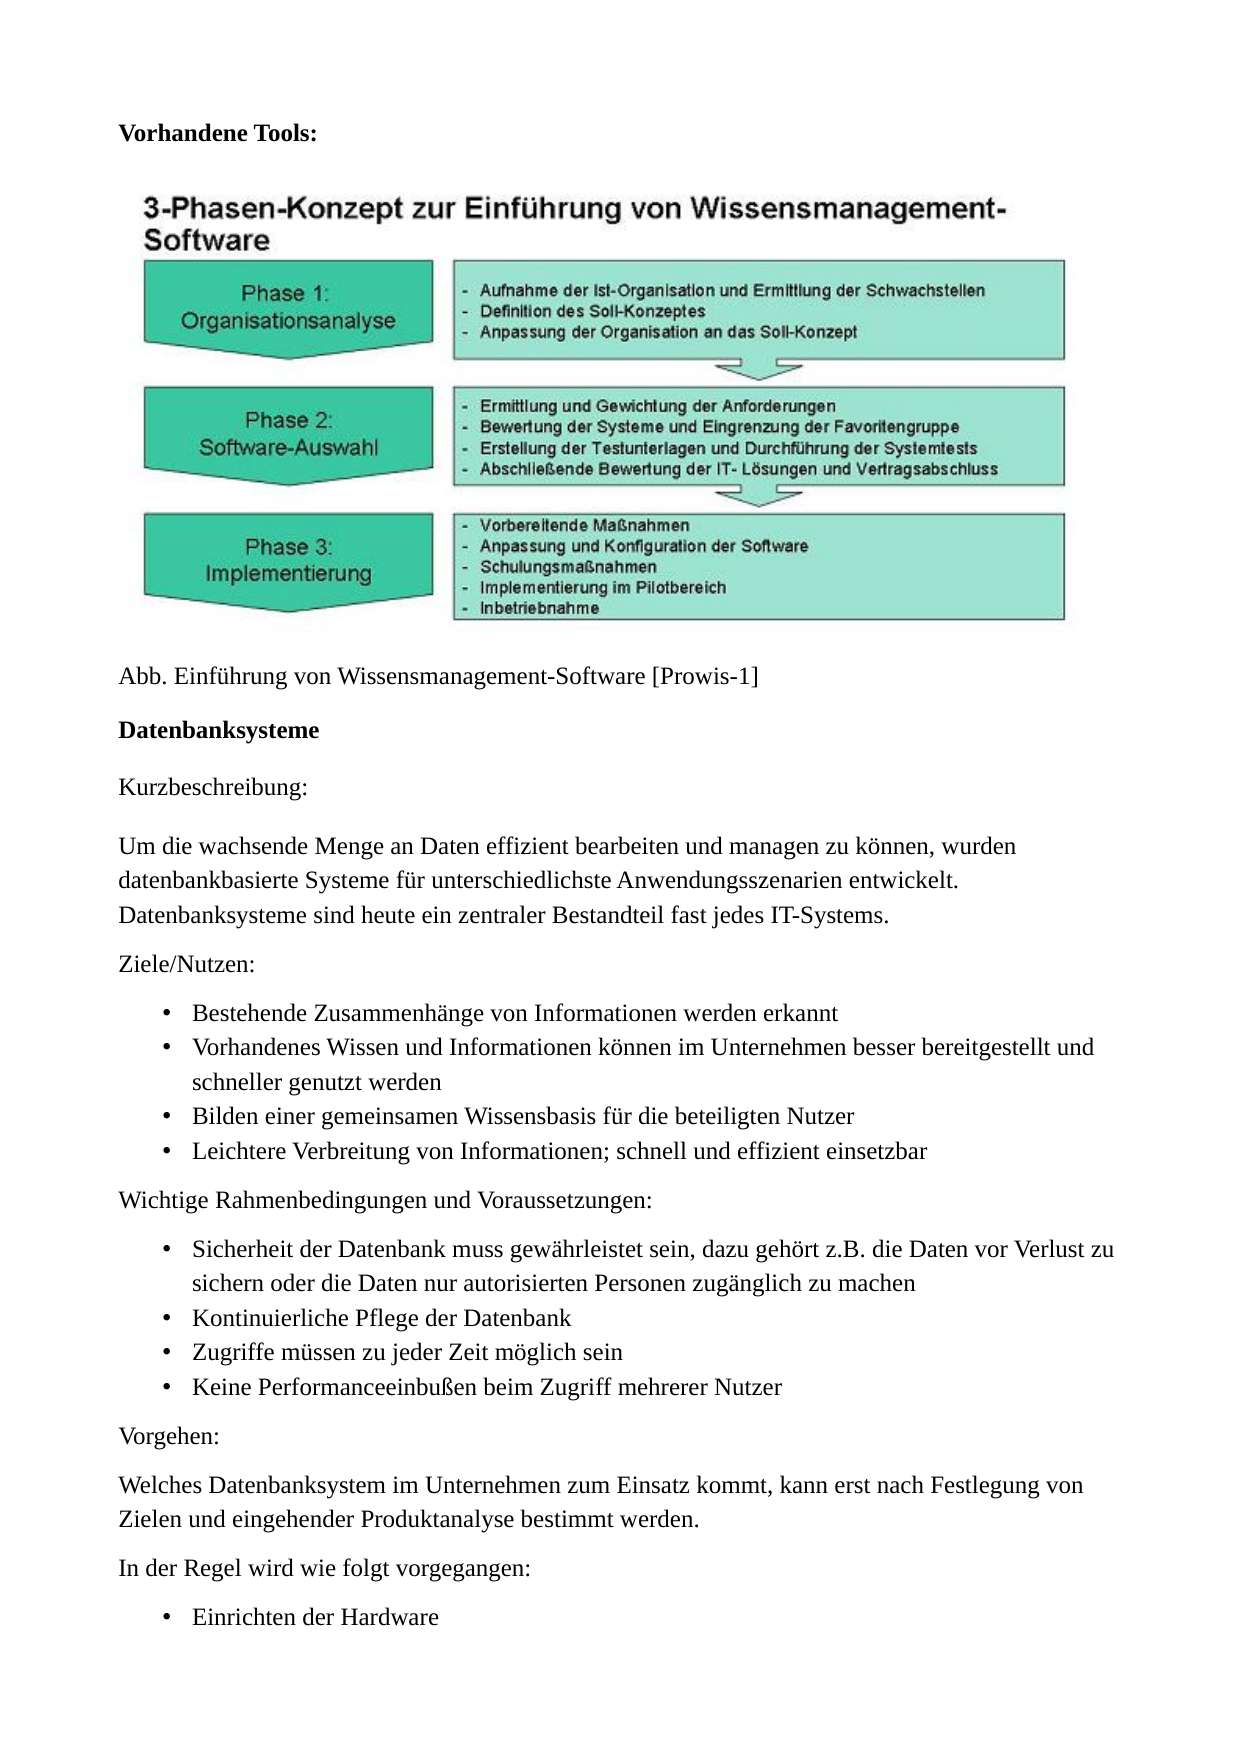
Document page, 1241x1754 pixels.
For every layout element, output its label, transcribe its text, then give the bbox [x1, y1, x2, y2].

picture [127, 182, 1084, 633]
list Leichtere Verbreitung von Informationen; schnell und effizient einsetzbar [162, 1136, 1122, 1164]
list Bestehende Zusammenhänge von Informationen werden erkannt [162, 998, 1122, 1027]
list Bilden einer gemeinsamen Wissensbasis für die beteiligten Nutzer [162, 1101, 1122, 1130]
text Wichtige Rahmenbedingungen und Voraussetzungen: [118, 1185, 1122, 1213]
list Keine Performanceeinbußen beim Zugriff mehrerer Nutzer [162, 1372, 1122, 1401]
list Zugriffe müssen zu jeder Zeit möglich sein [162, 1337, 1122, 1366]
text Kurzbeschreibung: [118, 772, 1122, 801]
text Vorgehen: [118, 1421, 1122, 1449]
text Welches Datenbanksystem im Unternehmen zum Einsatz kommt, kann erst nach Festlegung von Zielen und eingehender Produktanalyse bestimmt werden. [118, 1470, 1122, 1533]
text Um die wachsende Menge an Daten effizient bearbeiten und managen zu können, wurden datenbankbasierte Systeme für unterschiedlichste Anwendungsszenarien entwickelt. Datenbanksysteme sind heute ein zentraler Bestandteil fast jedes IT-Systems. [118, 831, 1122, 928]
list Kontinuierliche Pflege der Datenbank [162, 1303, 1122, 1332]
text Vorhandene Tools: [118, 118, 1122, 147]
list Vorhandenes Wissen und Informationen können im Unternehmen besser bereitgestellt und schneller genutzt werden [162, 1032, 1122, 1096]
text Ziele/Nutzen: [118, 949, 1122, 977]
text Datenbanksysteme [118, 715, 1122, 744]
text In der Regel wird wie folgt vorgegangen: [118, 1553, 1122, 1582]
text Abb. Einführung von Wissensmanagement-Software [Prowis-1] [118, 661, 1122, 690]
list Einrichten der Hardware [162, 1602, 1122, 1631]
list Sicherheit der Datenbank muss gewährleistet sein, dazu gehört z.B. die Daten vor Verlust zu sichern oder die Daten nur autorisierten Personen zugänglich zu machen [162, 1234, 1122, 1297]
